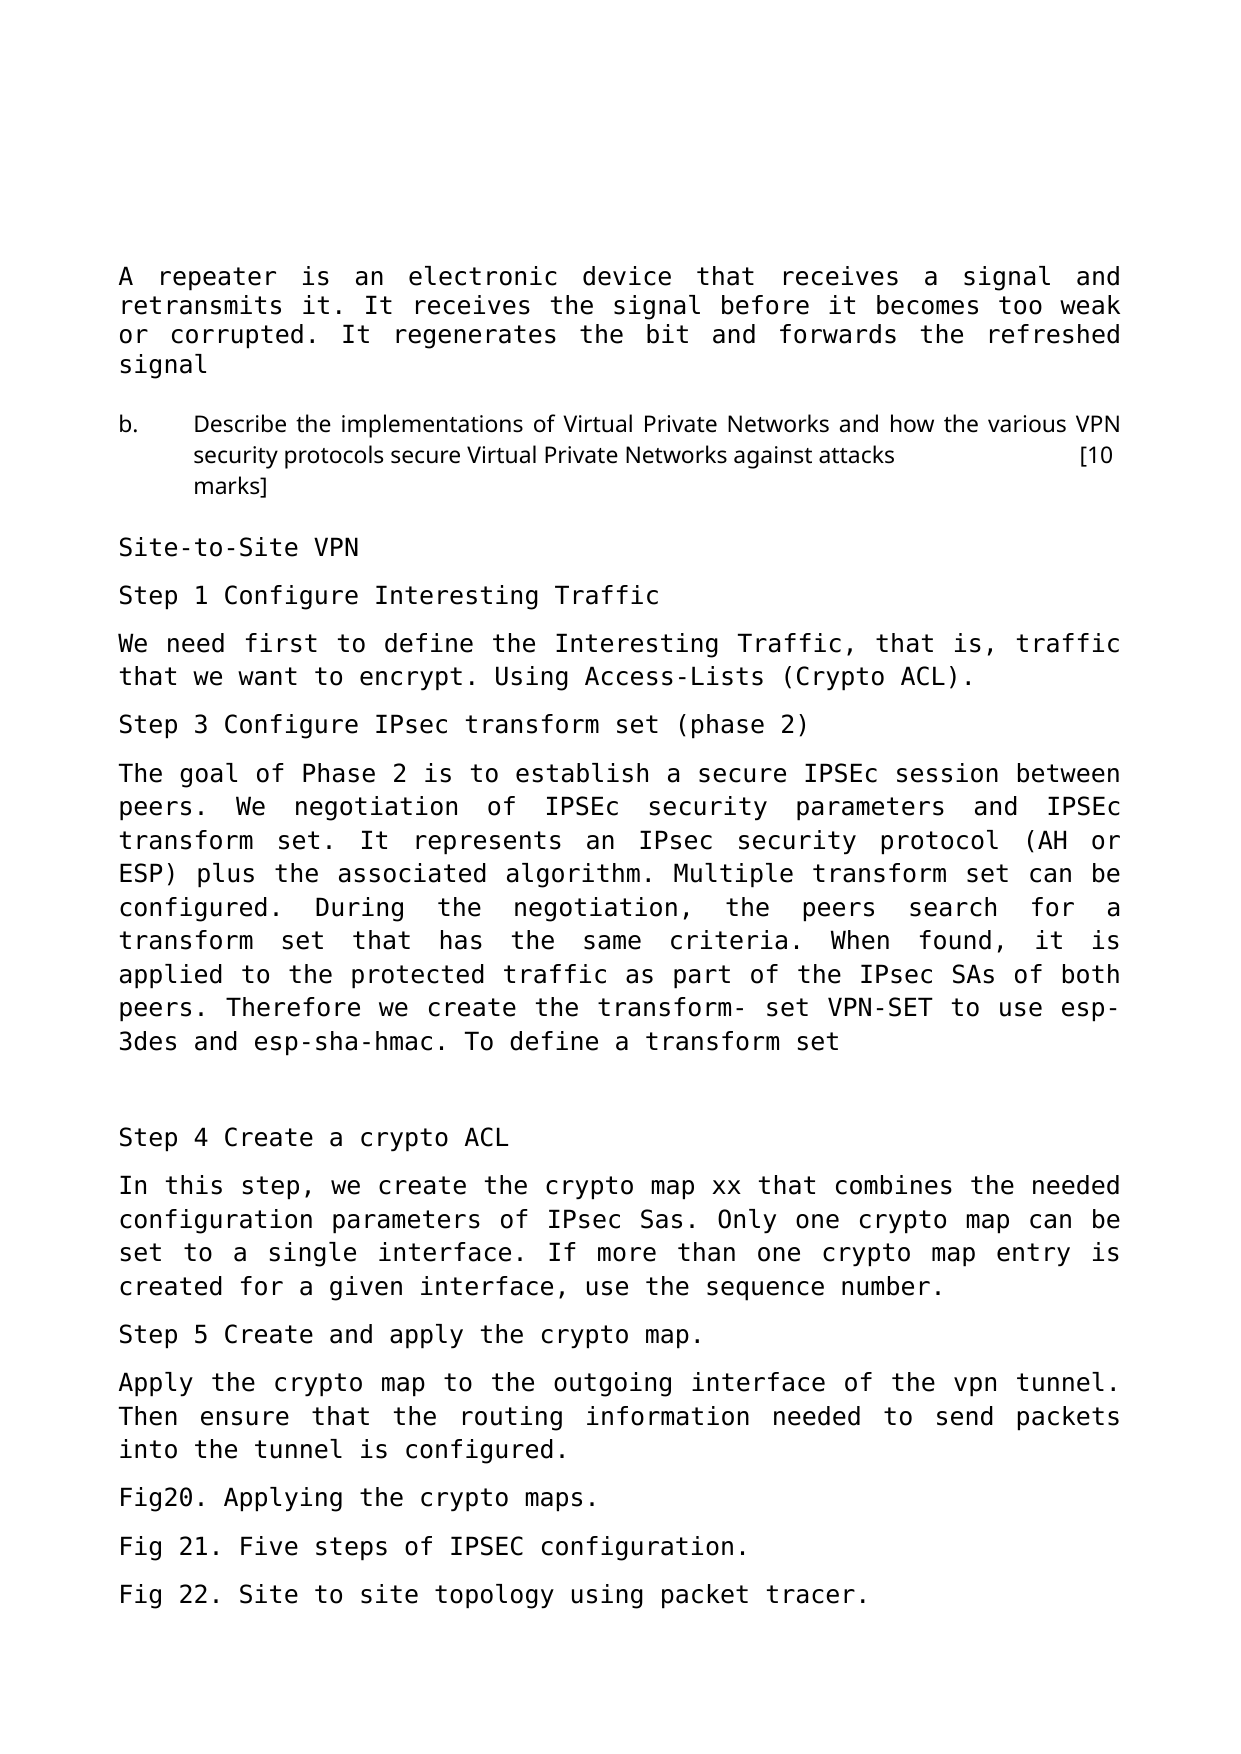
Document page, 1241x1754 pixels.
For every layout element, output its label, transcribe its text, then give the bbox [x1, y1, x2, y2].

list Fig 21. Five steps of IPSEC configuration. [118, 1532, 1122, 1561]
list In this step, we create the crypto map xx that combines the needed configuration parameters of IPsec Sas. Only one crypto map can be set to a single interface. If more than one crypto map entry is created for a given interface, use the sequence number. [118, 1171, 1122, 1301]
list Fig20. Applying the crypto maps. [118, 1483, 1122, 1513]
text A repeater is an electronic device that receives a signal and retransmits it. It receives the signal before it becomes too weak or corrupted. It regenerates the bit and forwards the refreshed signal [118, 262, 1122, 379]
list Apply the crypto map to the outgoing interface of the vpn tunnel. Then ensure that the routing information needed to send packets into the tunnel is configured. [118, 1368, 1122, 1464]
list The goal of Phase 2 is to establish a secure IPSEc session between peers. We negotiation of IPSEc security parameters and IPSEc transform set. It represents an IPsec security protocol (AH or ESP) plus the associated algorithm. Multiple transform set can be configured. During the negotiation, the peers search for a transform set that has the same criteria. When found, it is applied to the protected traffic as part of the IPsec SAs of both peers. Therefore we create the transform- set VPN-SET to use esp-3des and esp-sha-hmac. To define a transform set [118, 759, 1122, 1056]
list Step 3 Configure IPsec transform set (phase 2) [118, 711, 1122, 740]
list Describe the implementations of Virtual Private Networks and how the various VPN security protocols secure Virtual Private Networks against attacks [10 marks] [118, 408, 1122, 501]
list We need first to define the Interesting Traffic, that is, traffic that we want to encrypt. Using Access-Lists (Crypto ACL). [118, 629, 1122, 692]
list Step 1 Configure Interesting Traffic [118, 581, 1122, 610]
list Step 5 Create and apply the crypto map. [118, 1320, 1122, 1349]
text Site-to-Site VPN [118, 533, 1122, 562]
list Step 4 Create a crypto ACL [118, 1123, 1122, 1152]
list Fig 22. Site to site topology using packet tracer. [118, 1580, 1122, 1609]
